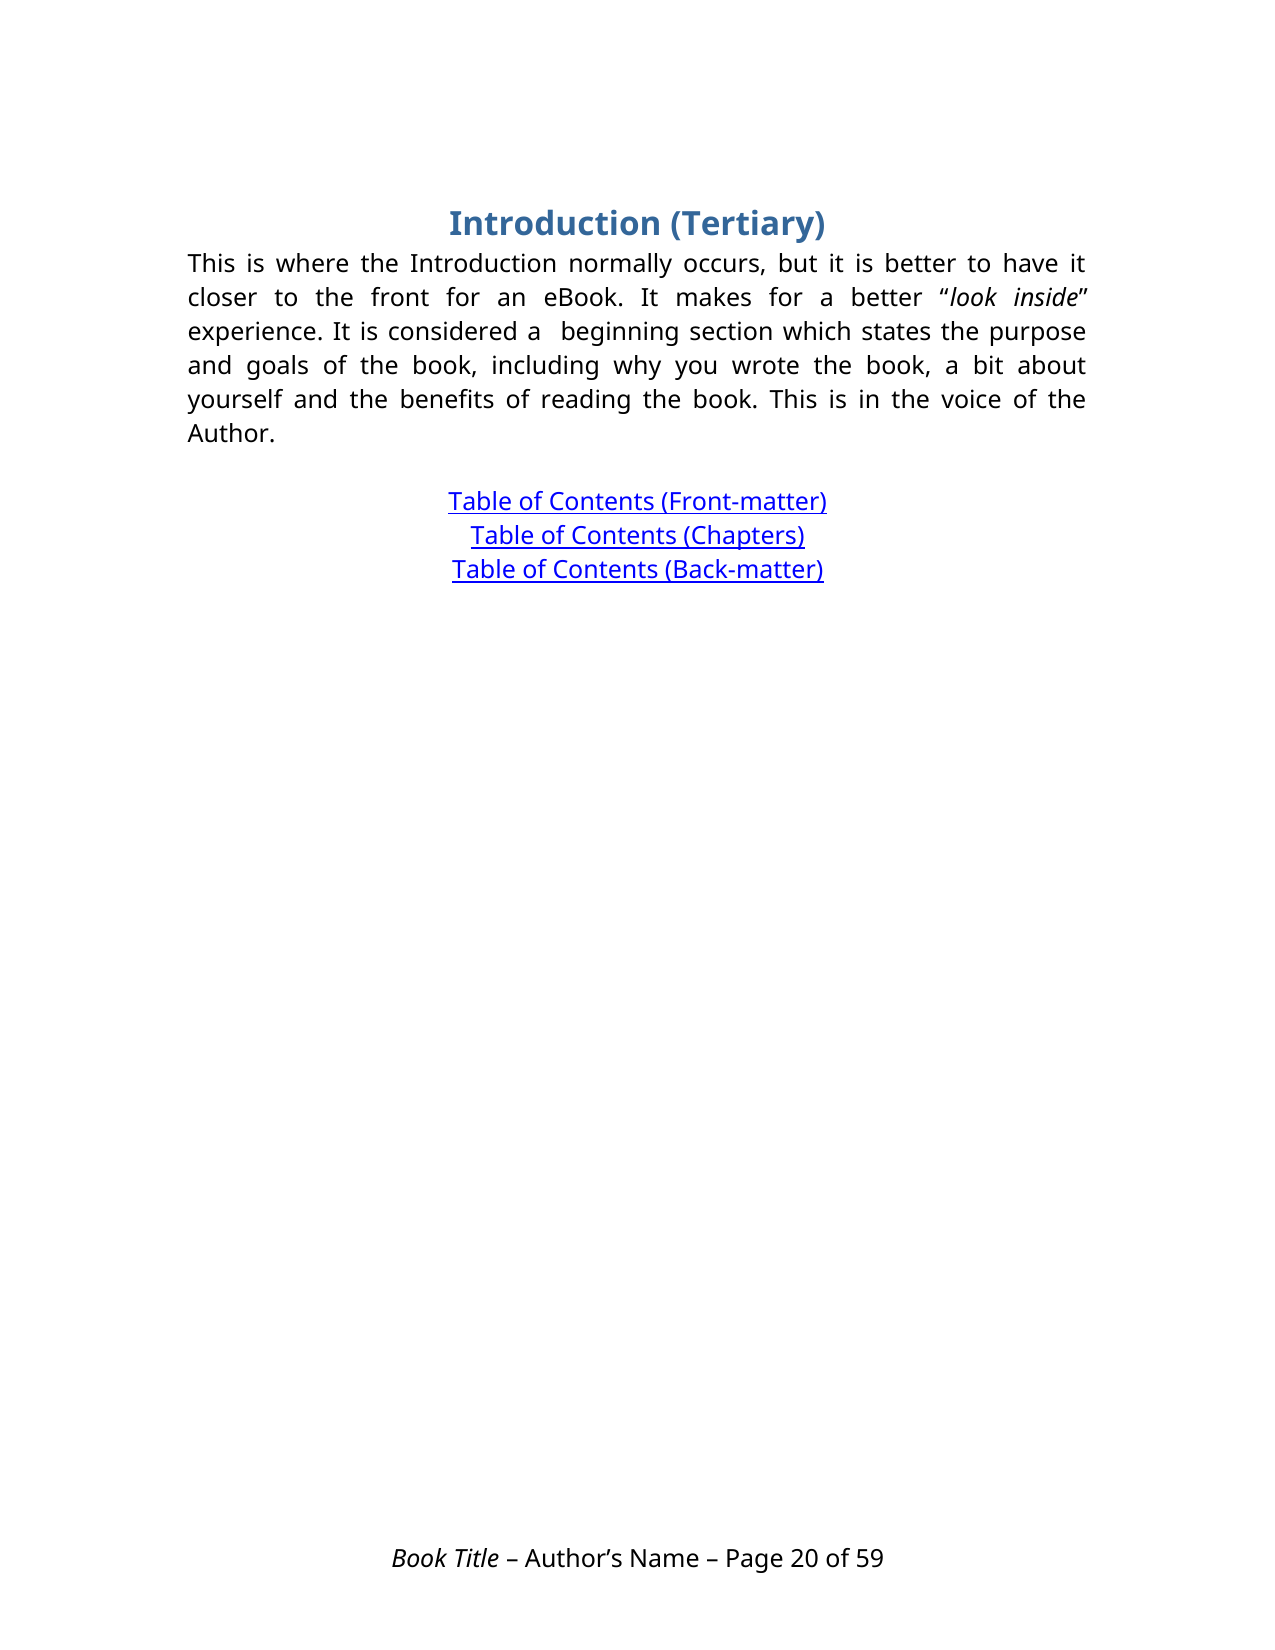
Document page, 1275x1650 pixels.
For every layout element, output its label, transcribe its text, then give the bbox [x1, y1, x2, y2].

subtitle Introduction (Tertiary) [187, 200, 1087, 245]
text Table of Contents (Front-matter) [187, 484, 1087, 518]
text Table of Contents (Back-matter) [187, 552, 1087, 586]
text This is where the Introduction normally occurs, but it is better to have it closer to the front for an eBook. It makes for a better “look inside” experience. It is considered a beginning section which states the purpose and goals of the book, including why you wrote the book, a bit about yourself and the benefits of reading the book. This is in the voice of the Author. [187, 245, 1087, 450]
text Table of Contents (Chapters) [187, 518, 1087, 552]
